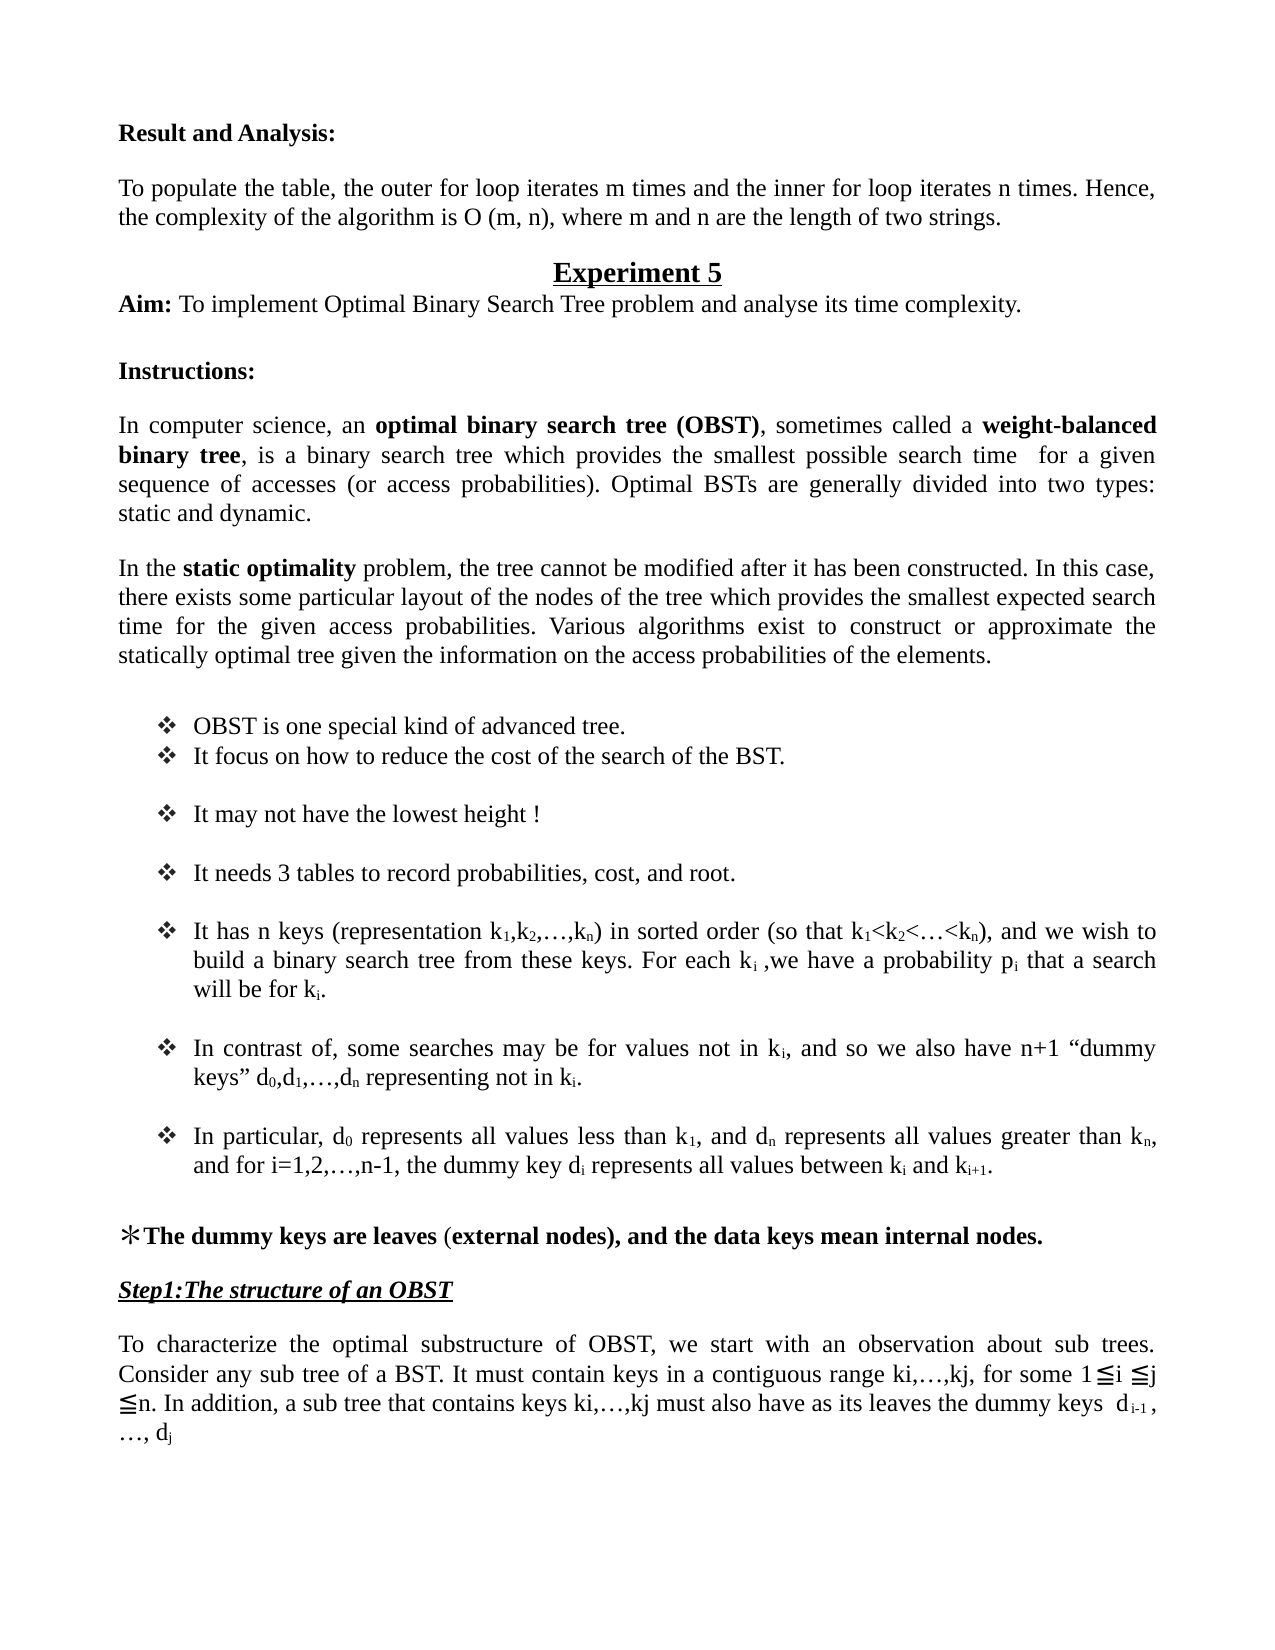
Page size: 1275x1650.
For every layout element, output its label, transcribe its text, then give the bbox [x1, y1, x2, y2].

text Aim: To implement Optimal Binary Search Tree problem and analyse its time complexity. [118, 289, 1157, 318]
list It has n keys (representation k1,k2,…,kn) in sorted order (so that k1<k2<…<kn), and we wish to build a binary search tree from these keys. For each ki ,we have a probability pi that a search will be for ki. [156, 916, 1157, 1003]
list In particular, d0 represents all values less than k1, and dn represents all values greater than kn, and for i=1,2,…,n-1, the dummy key di represents all values between ki and ki+1. [156, 1120, 1157, 1179]
text Instructions: [118, 356, 1157, 385]
text Result and Analysis: [118, 118, 1157, 147]
list It focus on how to reduce the cost of the search of the BST. [156, 740, 1157, 769]
list It may not have the lowest height ! [156, 799, 1157, 828]
text ＊The dummy keys are leaves (external nodes), and the data keys mean internal nodes. [118, 1220, 1157, 1250]
list In contrast of, some searches may be for values not in ki, and so we also have n+1 “dummy keys” d0,d1,…,dn representing not in ki. [156, 1032, 1157, 1091]
text Experiment 5 [118, 256, 1157, 289]
text In computer science, an optimal binary search tree (OBST), sometimes called a weight-balanced binary tree, is a binary search tree which provides the smallest possible search time for a given sequence of accesses (or access probabilities). Optimal BSTs are generally divided into two types: static and dynamic. [118, 410, 1157, 527]
text To characterize the optimal substructure of OBST, we start with an observation about sub trees. Consider any sub tree of a BST. It must contain keys in a contiguous range ki,…,kj, for some 1≦i ≦j ≦n. In addition, a sub tree that contains keys ki,…,kj must also have as its leaves the dummy keys di-1 ,…, dj [118, 1329, 1157, 1446]
text Step1:The structure of an OBST [118, 1275, 1157, 1304]
text In the static optimality problem, the tree cannot be modified after it has been constructed. In this case, there exists some particular layout of the nodes of the tree which provides the smallest expected search time for the given access probabilities. Various algorithms exist to construct or approximate the statically optimal tree given the information on the access probabilities of the elements. [118, 552, 1157, 669]
text To populate the table, the outer for loop iterates m times and the inner for loop iterates n times. Hence, the complexity of the algorithm is O (m, n), where m and n are the length of two strings. [118, 172, 1157, 231]
list OBST is one special kind of advanced tree. [156, 711, 1157, 740]
list It needs 3 tables to record probabilities, cost, and root. [156, 857, 1157, 886]
